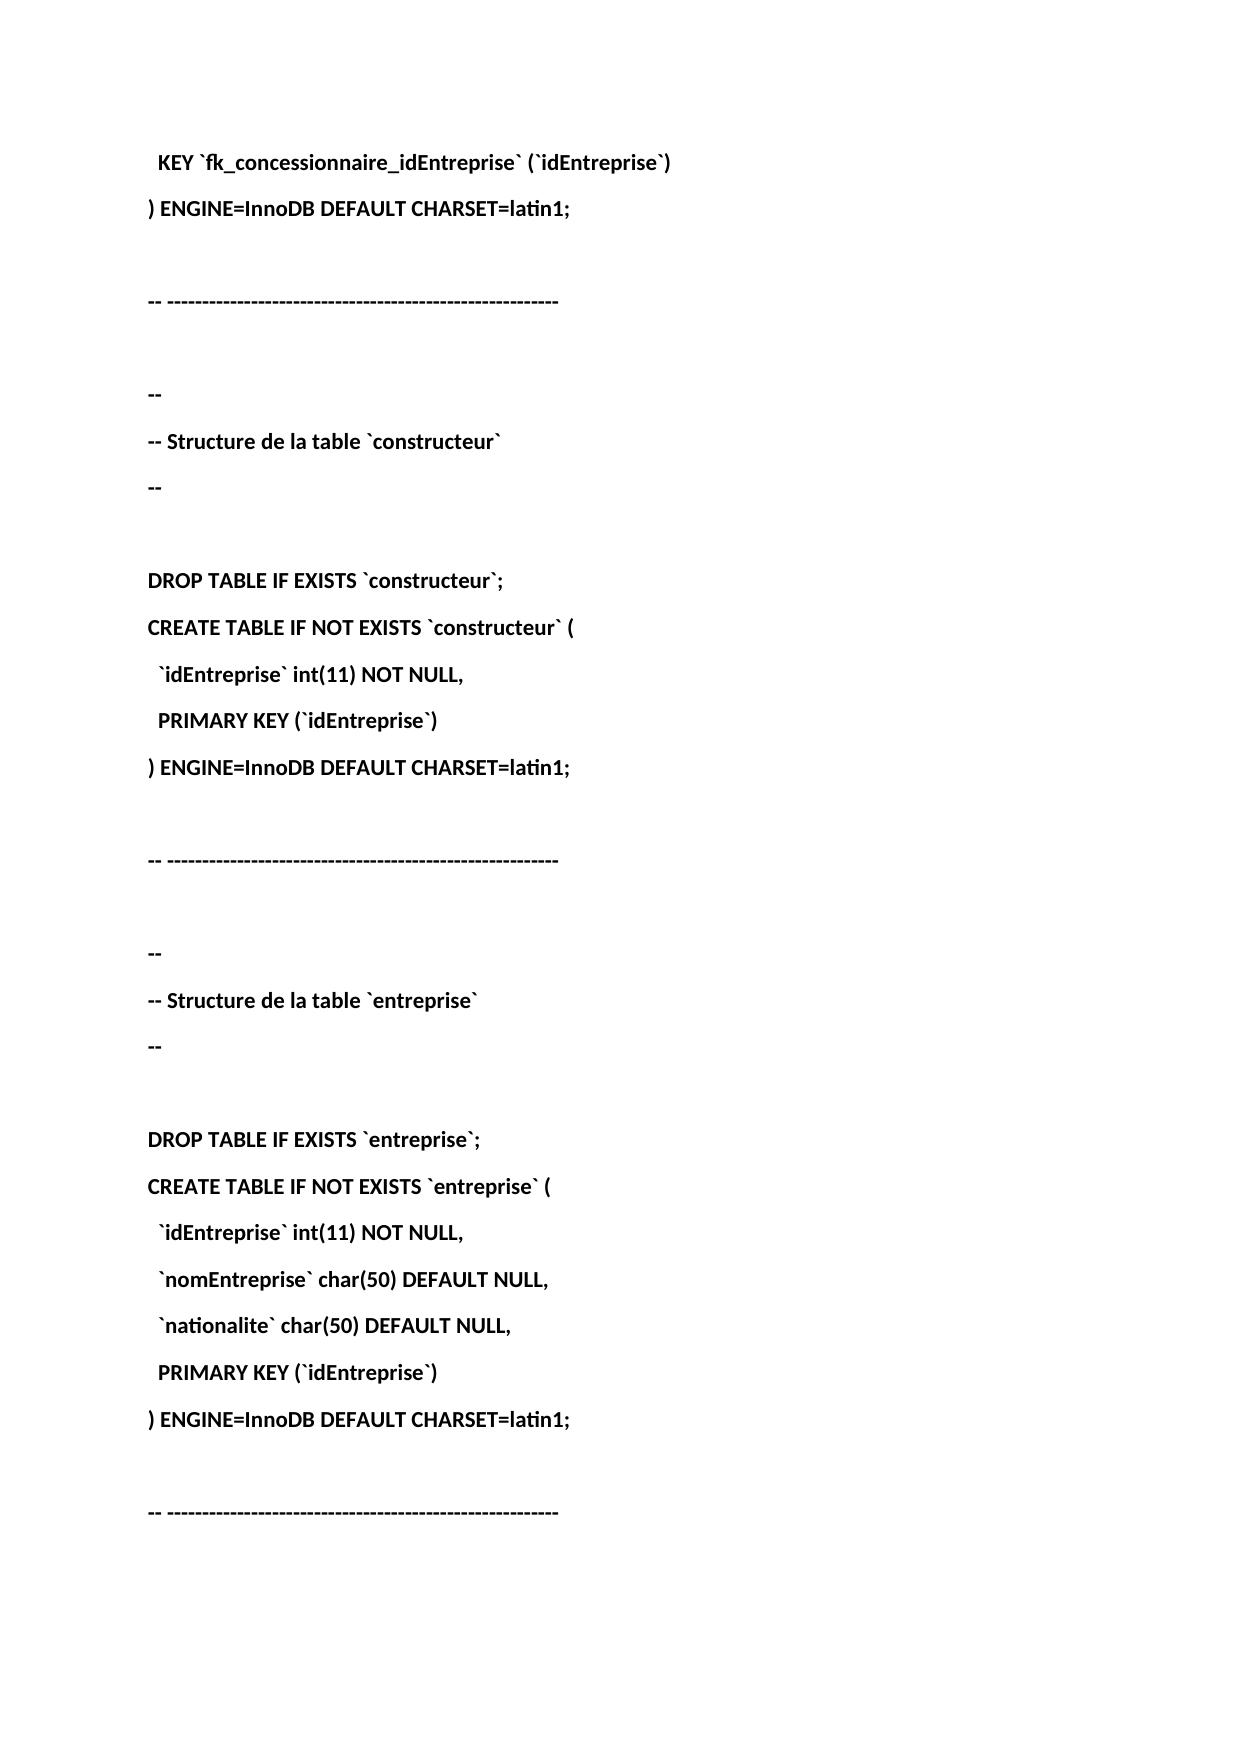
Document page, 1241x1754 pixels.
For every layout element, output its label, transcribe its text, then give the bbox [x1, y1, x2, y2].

text DROP TABLE IF EXISTS `entreprise`; [148, 1125, 1093, 1153]
text KEY `fk_concessionnaire_idEntreprise` (`idEntreprise`) [148, 148, 1093, 176]
text -- Structure de la table `constructeur` [148, 427, 1093, 455]
text -- [148, 380, 1093, 408]
text ) ENGINE=InnoDB DEFAULT CHARSET=latin1; [148, 194, 1093, 222]
text DROP TABLE IF EXISTS `constructeur`; [148, 567, 1093, 595]
text -- -------------------------------------------------------- [148, 1498, 1093, 1526]
text -- [148, 473, 1093, 502]
text `nationalite` char(50) DEFAULT NULL, [148, 1312, 1093, 1340]
text `idEntreprise` int(11) NOT NULL, [148, 1218, 1093, 1247]
text -- -------------------------------------------------------- [148, 287, 1093, 315]
text `nomEntreprise` char(50) DEFAULT NULL, [148, 1265, 1093, 1293]
text -- -------------------------------------------------------- [148, 846, 1093, 874]
text PRIMARY KEY (`idEntreprise`) [148, 1358, 1093, 1386]
text PRIMARY KEY (`idEntreprise`) [148, 706, 1093, 734]
text CREATE TABLE IF NOT EXISTS `constructeur` ( [148, 613, 1093, 641]
text -- [148, 939, 1093, 967]
text -- Structure de la table `entreprise` [148, 986, 1093, 1014]
text ) ENGINE=InnoDB DEFAULT CHARSET=latin1; [148, 753, 1093, 781]
text ) ENGINE=InnoDB DEFAULT CHARSET=latin1; [148, 1405, 1093, 1433]
text CREATE TABLE IF NOT EXISTS `entreprise` ( [148, 1172, 1093, 1200]
text `idEntreprise` int(11) NOT NULL, [148, 660, 1093, 688]
text -- [148, 1032, 1093, 1060]
